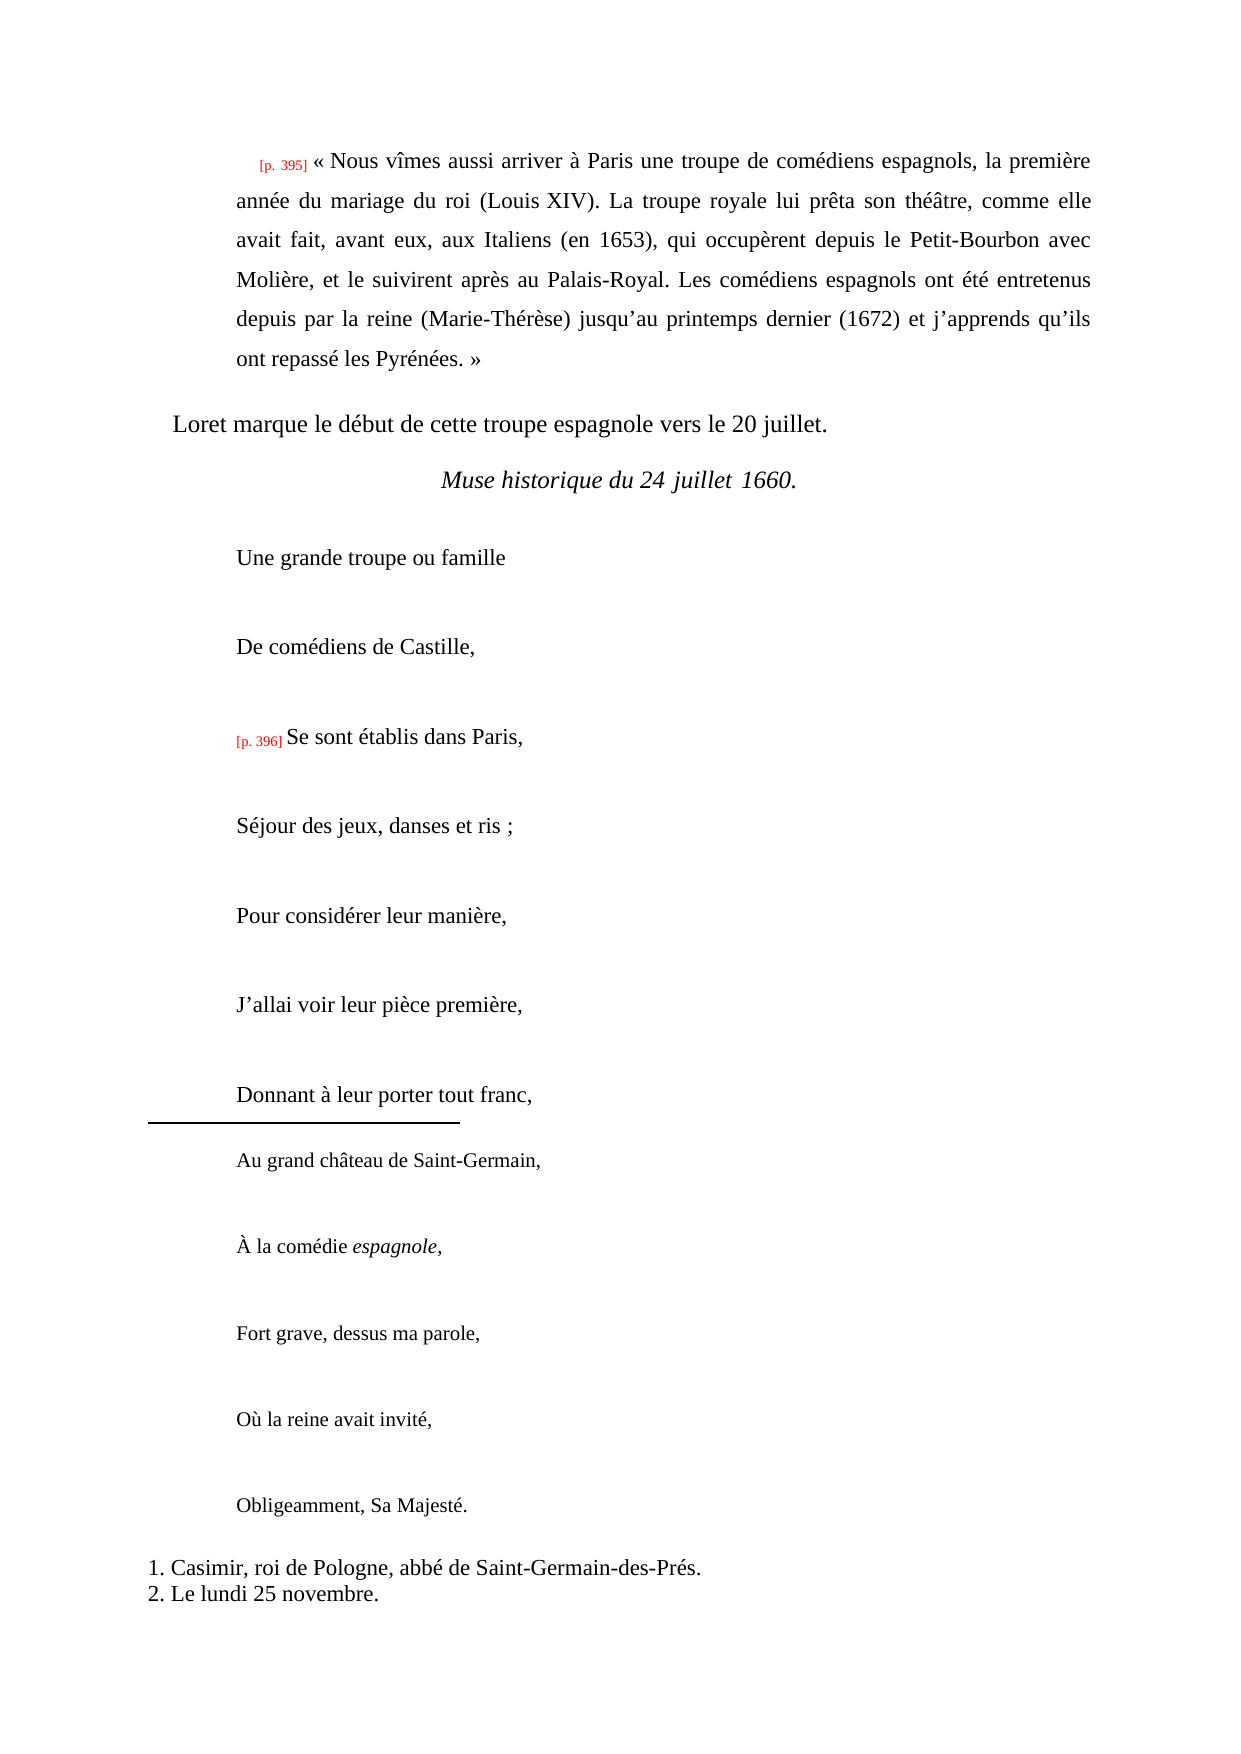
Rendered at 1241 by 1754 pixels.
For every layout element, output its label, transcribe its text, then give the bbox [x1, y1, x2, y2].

text J’allai voir leur pièce première, [236, 991, 1093, 1018]
text Loret marque le début de cette troupe espagnole vers le 20 juillet. [148, 409, 1093, 438]
text À la comédie espagnole, [236, 1234, 1093, 1258]
text [p. 396] Se sont établis dans Paris, [236, 723, 1093, 749]
text Fort grave, dessus ma parole, [236, 1321, 1093, 1344]
text Où la reine avait invité, [236, 1407, 1093, 1431]
text Une grande troupe ou famille [236, 544, 1093, 570]
text Au grand château de Saint-Germain, [236, 1148, 1093, 1172]
text De comédiens de Castille, [236, 633, 1093, 660]
text Donnant à leur porter tout franc, [236, 1081, 1093, 1107]
text [p. 395] « Nous vîmes aussi arriver à Paris une troupe de comédiens espagnols, la première année du mariage du roi (Louis XIV). La troupe royale lui prêta son théâtre, comme elle avait fait, avant eux, aux Italiens (en 1653), qui occupèrent depuis le Petit-Bourbon avec Molière, et le suivirent après au Palais-Royal. Les comédiens espagnols ont été entretenus depuis par la reine (Marie-Thérèse) jusqu’au printemps dernier (1672) et j’apprends qu’ils ont repassé les Pyrénées. » [236, 148, 1093, 371]
text 1. Casimir, roi de Pologne, abbé de Saint-Germain-des-Prés. [148, 1554, 1093, 1580]
text Séjour des jeux, danses et ris ; [236, 812, 1093, 839]
text Muse historique du 24 juillet 1660. [148, 465, 1093, 494]
text 2. Le lundi 25 novembre. [148, 1580, 1093, 1606]
text Obligeamment, Sa Majesté. [236, 1493, 1093, 1517]
text Pour considérer leur manière, [236, 902, 1093, 928]
